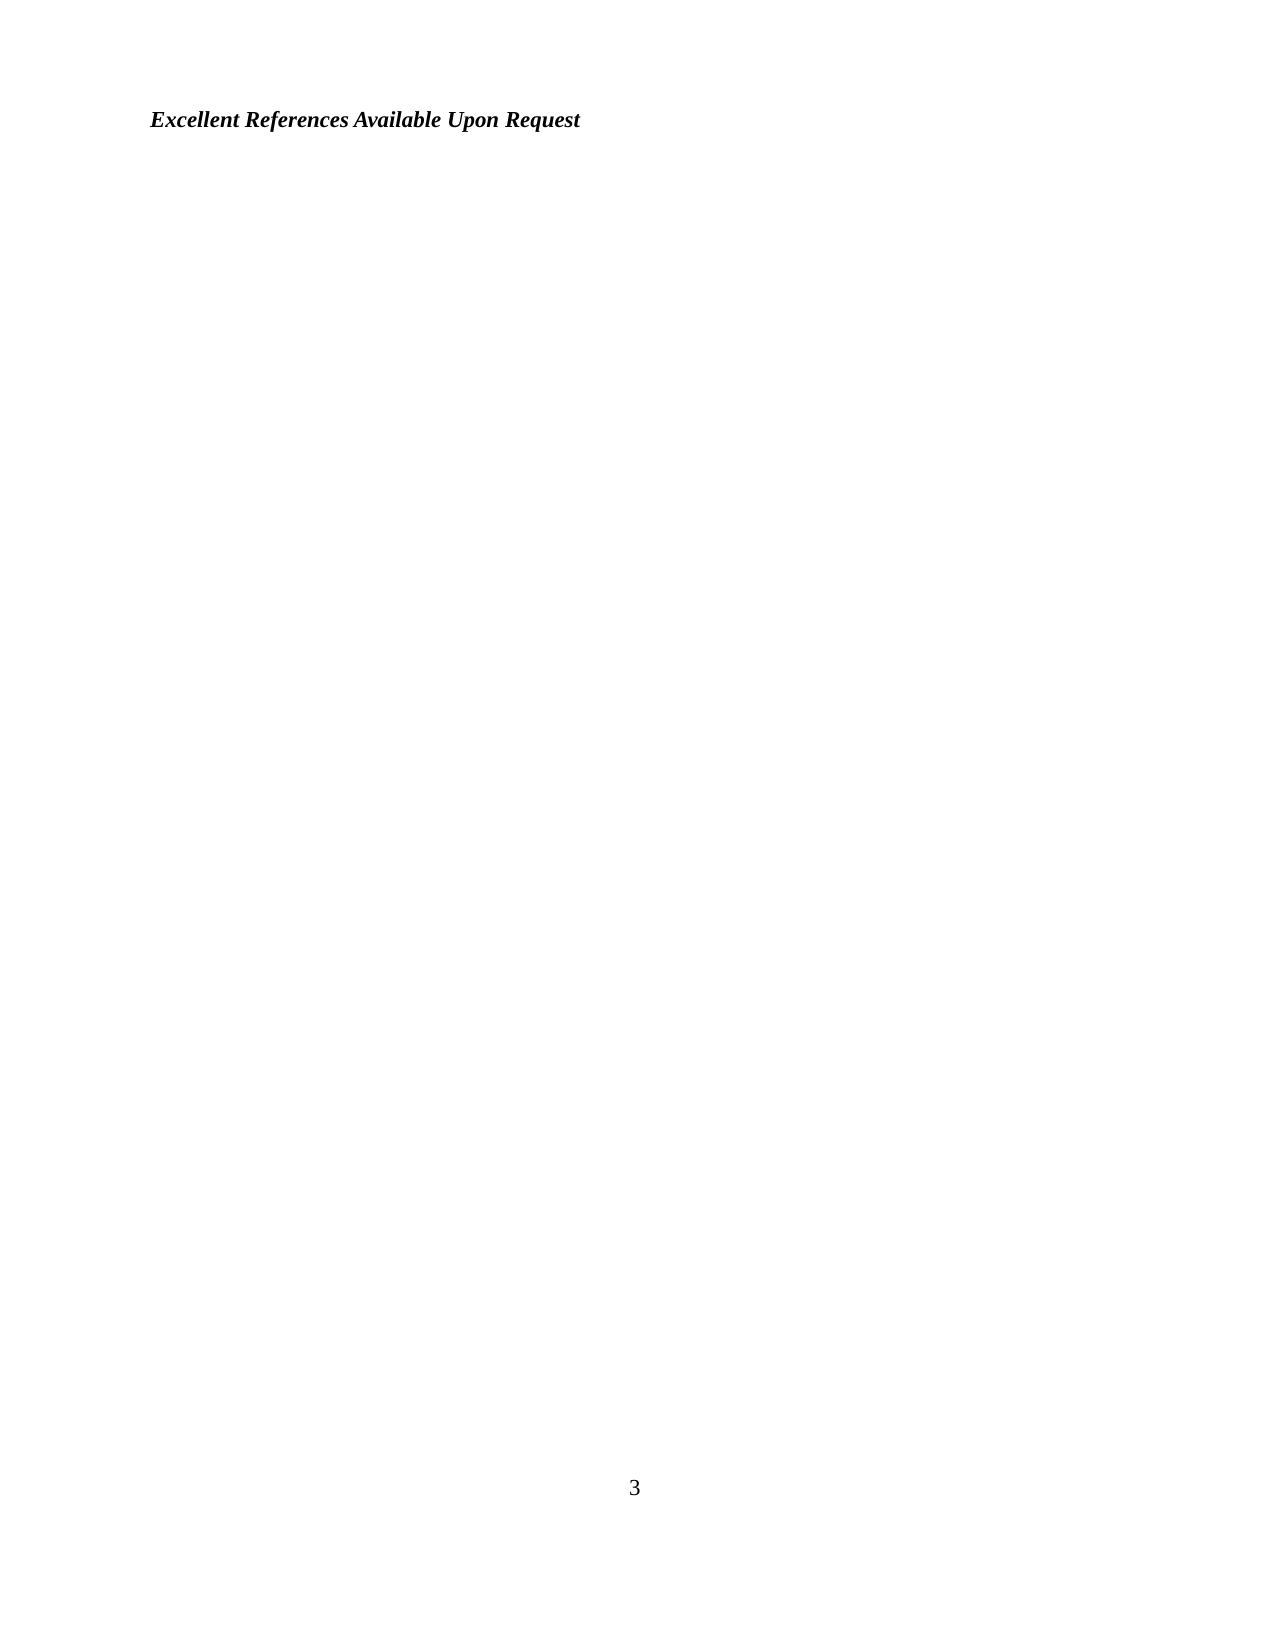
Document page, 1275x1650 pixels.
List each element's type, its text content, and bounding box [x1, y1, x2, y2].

text Excellent References Available Upon Request [150, 106, 1125, 132]
